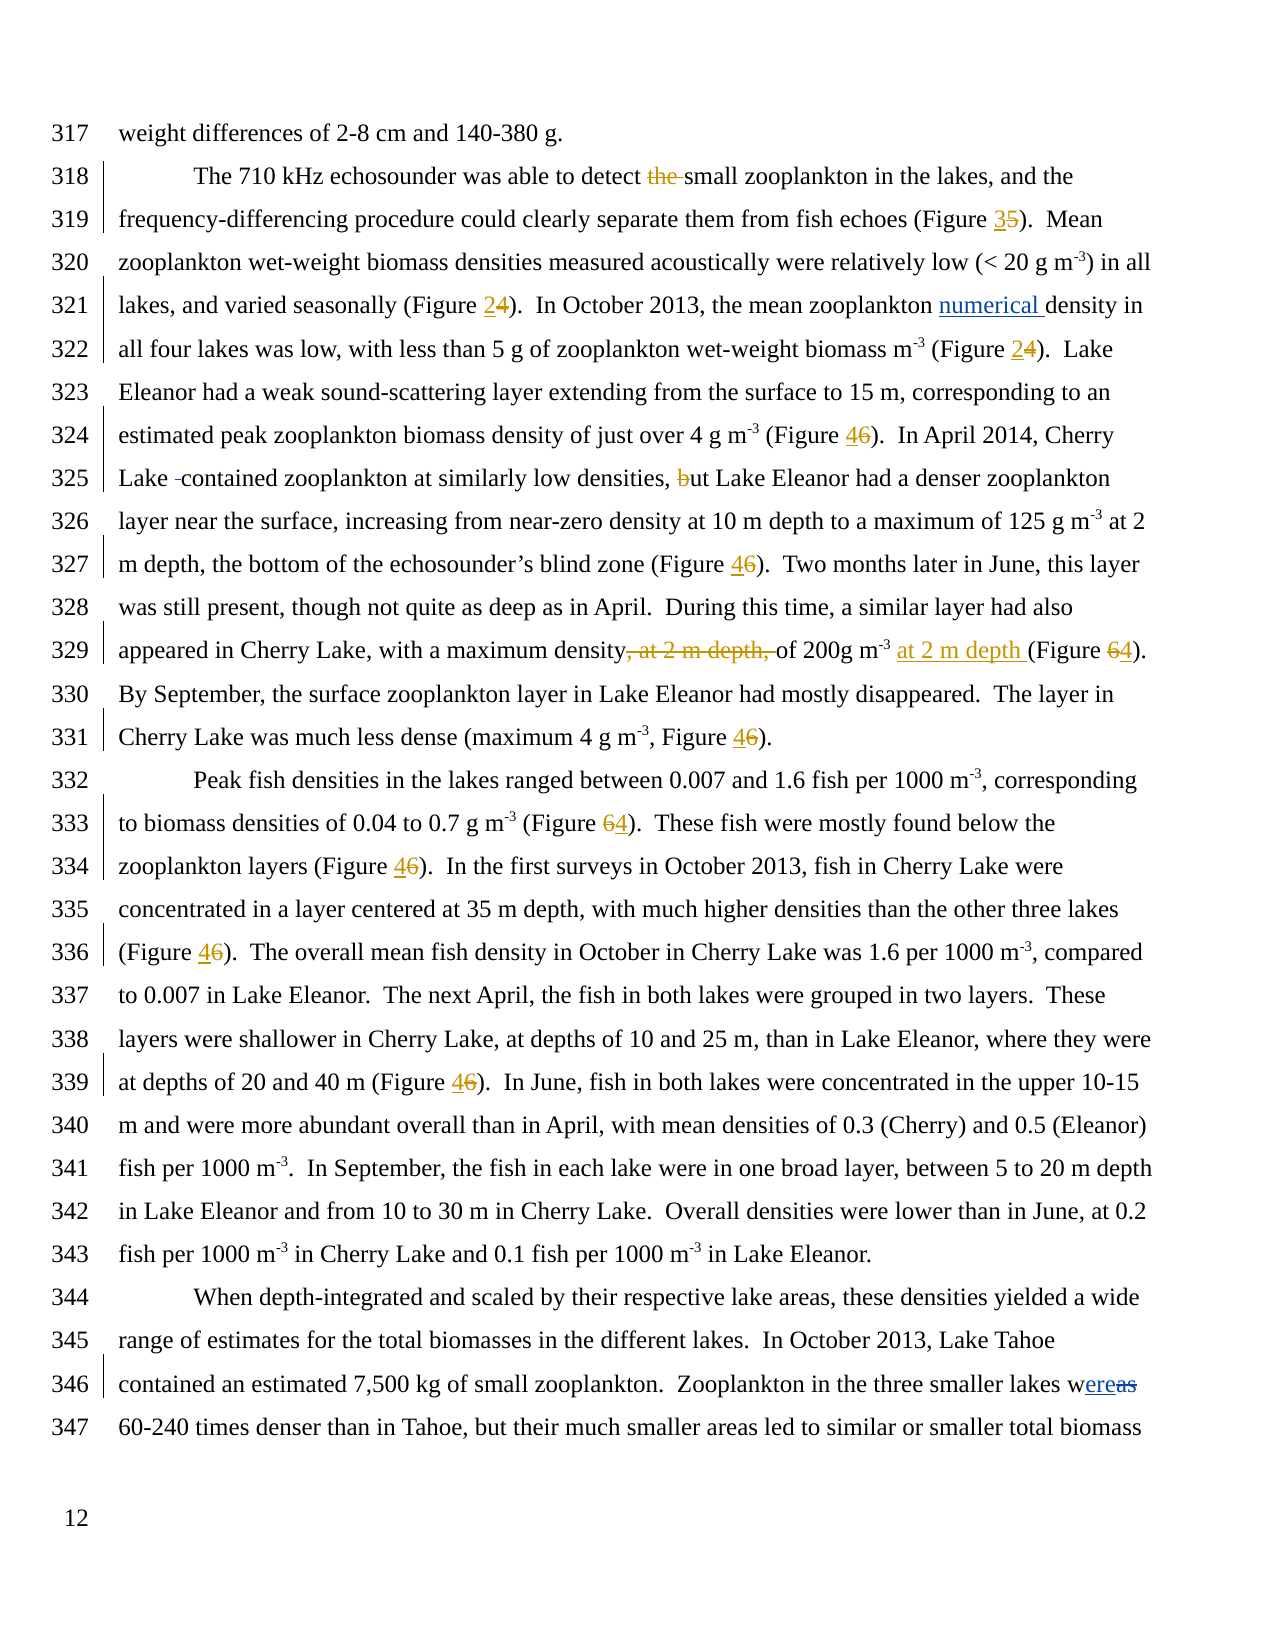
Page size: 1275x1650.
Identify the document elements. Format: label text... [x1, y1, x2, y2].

text Peak fish densities in the lakes ranged between 0.007 and 1.6 fish per 1000 m-3, corresponding to biomass densities of 0.04 to 0.7 g m-3 (Figure 4). These fish were mostly found below the zooplankton layers (Figure 4). In the first surveys in October 2013, fish in Cherry Lake were concentrated in a layer centered at 35 m depth, with much higher densities than the other three lakes (Figure 4). The overall mean fish density in October in Cherry Lake was 1.6 per 1000 m-3, compared to 0.007 in Lake Eleanor. The next April, the fish in both lakes were grouped in two layers. These layers were shallower in Cherry Lake, at depths of 10 and 25 m, than in Lake Eleanor, where they were at depths of 20 and 40 m (Figure 4). In June, fish in both lakes were concentrated in the upper 10-15 m and were more abundant overall than in April, with mean densities of 0.3 (Cherry) and 0.5 (Eleanor) fish per 1000 m-3. In September, the fish in each lake were in one broad layer, between 5 to 20 m depth in Lake Eleanor and from 10 to 30 m in Cherry Lake. Overall densities were lower than in June, at 0.2 fish per 1000 m-3 in Cherry Lake and 0.1 fish per 1000 m-3 in Lake Eleanor. [118, 765, 1157, 1268]
text The 710 kHz echosounder was able to detect small zooplankton in the lakes, and the frequency-differencing procedure could clearly separate them from fish echoes (Figure 3). Mean zooplankton wet-weight biomass densities measured acoustically were relatively low (< 20 g m-3) in all lakes, and varied seasonally (Figure 2). In October 2013, the mean zooplankton numerical density in all four lakes was low, with less than 5 g of zooplankton wet-weight biomass m-3 (Figure 2). Lake Eleanor had a weak sound-scattering layer extending from the surface to 15 m, corresponding to an estimated peak zooplankton biomass density of just over 4 g m-3 (Figure 4). In April 2014, Cherry Lake contained zooplankton at similarly low densities, ut Lake Eleanor had a denser zooplankton layer near the surface, increasing from near-zero density at 10 m depth to a maximum of 125 g m-3 at 2 m depth, the bottom of the echosounder’s blind zone (Figure 4). Two months later in June, this layer was still present, though not quite as deep as in April. During this time, a similar layer had also appeared in Cherry Lake, with a maximum densityof 200g m-3 at 2 m depth (Figure 4). By September, the surface zooplankton layer in Lake Eleanor had mostly disappeared. The layer in Cherry Lake was much less dense (maximum 4 g m-3, Figure 4). [118, 161, 1157, 751]
text weight differences of 2-8 cm and 140-380 g. [118, 118, 1157, 147]
text When depth-integrated and scaled by their respective lake areas, these densities yielded a wide range of estimates for the total biomasses in the different lakes. In October 2013, Lake Tahoe contained an estimated 7,500 kg of small zooplankton. Zooplankton in the three smaller lakes were 60-240 times denser than in Tahoe, but their much smaller areas led to similar or smaller total biomass estimates (Table 5). In April 2014, the zooplankton wet-weight biomass density in Lake Eleanor had increased to 13 g m-3, raising its total biomass estimate to over 51,000 kg, higher than that of Lake Tahoe in October 2013. Total zooplankton biomass in Cherry Lake in April was 3,300 kg, 14% of its level in the October survey. By June, however, it had increased to 110,000 kg, while the zooplankton biomass in Eleanor dropped to 31,000 kg. During the September 2014 survey, zooplankton populations in both lakes had dropped back to lower levels (Table 5). [118, 1282, 1157, 1441]
